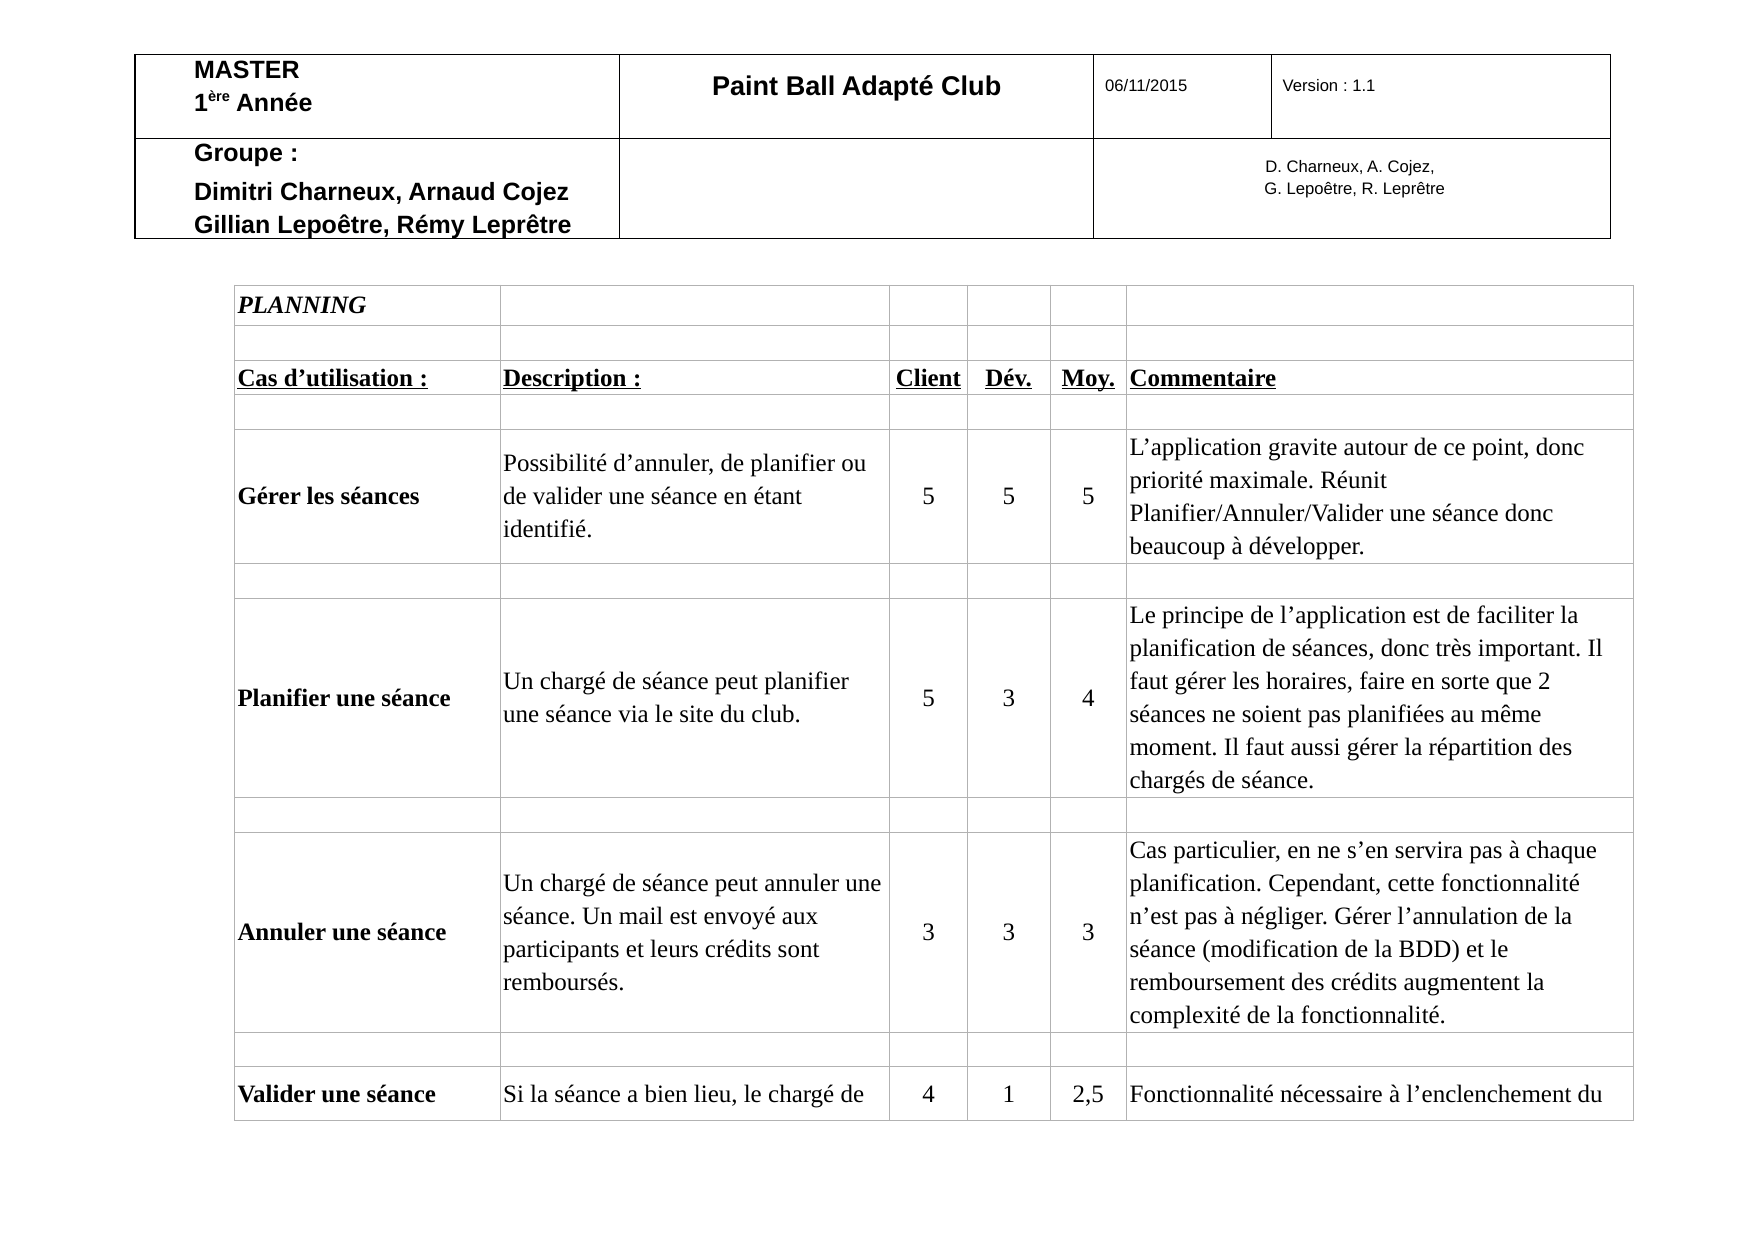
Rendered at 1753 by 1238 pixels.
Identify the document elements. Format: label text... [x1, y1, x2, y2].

table_cell 1 [968, 1067, 1050, 1119]
table_header PLANNING [235, 286, 500, 325]
table_cell Si la séance a bien lieu, le chargé de [501, 1067, 889, 1119]
table_cell 3 [968, 833, 1050, 1032]
table_cell Valider une séance [235, 1067, 500, 1119]
table_cell Cas particulier, en ne s’en servira pas à chaque planification. Cependant, cette fonctionnalité n’est pas à négliger. Gérer l’annulation de la séance (modification de la BDD) et le remboursement des crédits augmentent la complexité de la fonctionnalité. [1127, 833, 1633, 1032]
table_cell [1127, 564, 1633, 597]
table_header [1051, 286, 1126, 325]
table_cell [1127, 798, 1633, 832]
table_cell [1127, 1033, 1633, 1066]
table_cell [1127, 395, 1633, 429]
table_cell [1051, 1033, 1126, 1066]
table_cell [235, 326, 500, 359]
table_cell [968, 564, 1050, 597]
table_cell [501, 395, 889, 429]
table_cell 5 [890, 599, 967, 797]
table_cell Un chargé de séance peut annuler une séance. Un mail est envoyé aux participants et leurs crédits sont remboursés. [501, 833, 889, 1032]
table_header [501, 286, 889, 325]
table_cell [890, 1033, 967, 1066]
table_cell 3 [1051, 833, 1126, 1032]
table_cell [890, 798, 967, 832]
table_cell [1051, 564, 1126, 597]
table_cell [968, 326, 1050, 359]
table_cell Client [890, 361, 967, 394]
table_cell [1051, 798, 1126, 832]
table_cell Un chargé de séance peut planifier une séance via le site du club. [501, 599, 889, 797]
table_cell 5 [890, 430, 967, 563]
table_cell 4 [890, 1067, 967, 1119]
table_cell [890, 564, 967, 597]
table_cell [235, 1033, 500, 1066]
table_cell [501, 798, 889, 832]
table_cell 3 [890, 833, 967, 1032]
table_cell Gérer les séances [235, 430, 500, 563]
table_header [890, 286, 967, 325]
table_cell Commentaire [1127, 361, 1633, 394]
table_cell 5 [968, 430, 1050, 563]
table_cell Planifier une séance [235, 599, 500, 797]
table_cell Description : [501, 361, 889, 394]
table_cell L’application gravite autour de ce point, donc priorité maximale. Réunit Planifier/Annuler/Valider une séance donc beaucoup à développer. [1127, 430, 1633, 563]
table_cell Moy. [1051, 361, 1126, 394]
table_cell [968, 798, 1050, 832]
table_cell [1127, 326, 1633, 359]
table_cell 2,5 [1051, 1067, 1126, 1119]
table_cell Le principe de l’application est de faciliter la planification de séances, donc très important. Il faut gérer les horaires, faire en sorte que 2 séances ne soient pas planifiées au même moment. Il faut aussi gérer la répartition des chargés de séance. [1127, 599, 1633, 797]
table_cell 4 [1051, 599, 1126, 797]
table_cell Possibilité d’annuler, de planifier ou de valider une séance en étant identifié. [501, 430, 889, 563]
table_cell [890, 326, 967, 359]
table_cell Annuler une séance [235, 833, 500, 1032]
table_cell [1051, 326, 1126, 359]
table_cell [1051, 395, 1126, 429]
table_cell [890, 395, 967, 429]
table_cell [501, 326, 889, 359]
table_cell [235, 395, 500, 429]
table_cell Cas d’utilisation : [235, 361, 500, 394]
table_cell [968, 1033, 1050, 1066]
table_cell Fonctionnalité nécessaire à l’enclenchement du [1127, 1067, 1633, 1119]
table_cell [235, 798, 500, 832]
table_cell [968, 395, 1050, 429]
table_cell [501, 564, 889, 597]
table_cell [501, 1033, 889, 1066]
table_header [968, 286, 1050, 325]
table_cell Dév. [968, 361, 1050, 394]
table_cell 3 [968, 599, 1050, 797]
table_cell 5 [1051, 430, 1126, 563]
table_header [1127, 286, 1633, 325]
table_cell [235, 564, 500, 597]
